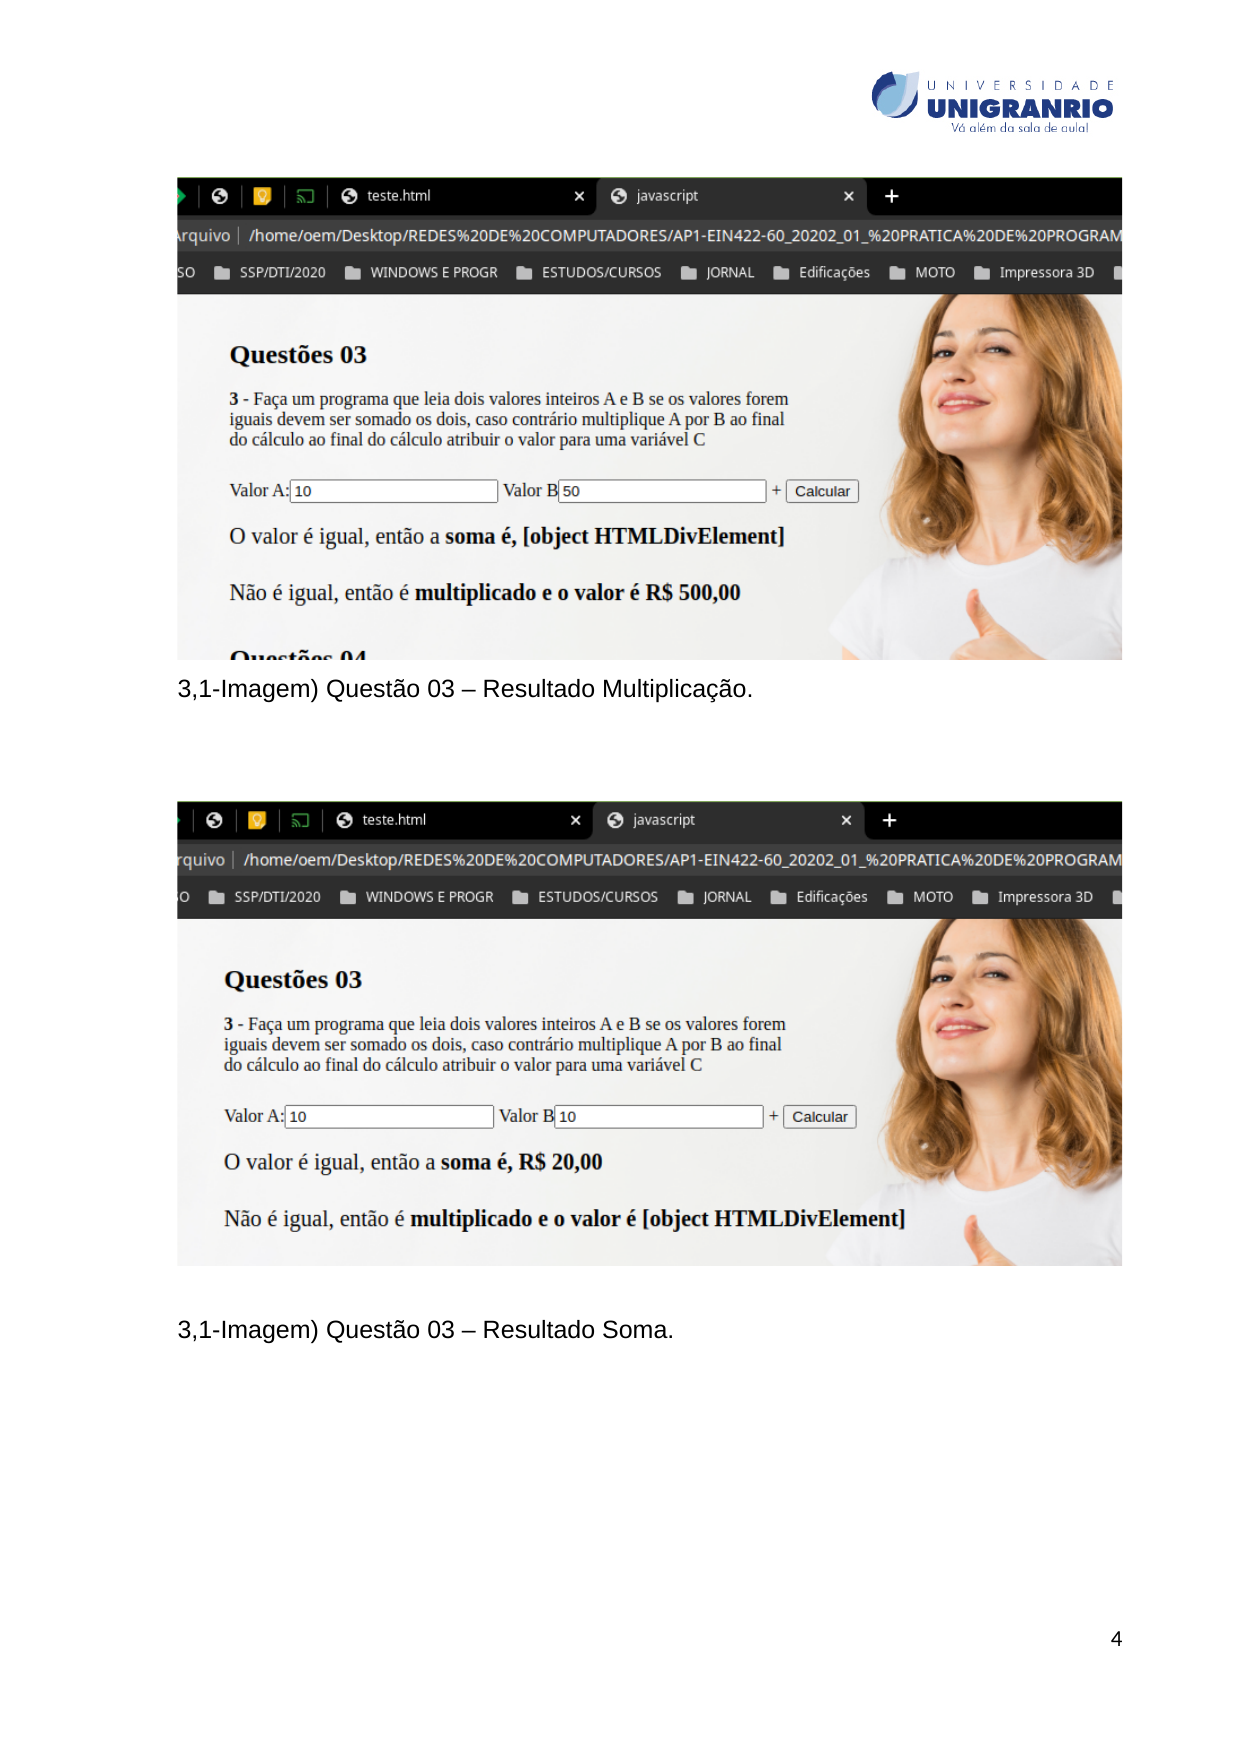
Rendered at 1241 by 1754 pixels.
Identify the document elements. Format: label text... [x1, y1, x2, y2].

picture [177, 801, 1123, 1266]
picture [871, 69, 1123, 137]
text 3,1-Imagem) Questão 03 – Resultado Soma. [177, 1266, 1122, 1344]
text 3,1-Imagem) Questão 03 – Resultado Multiplicação. [177, 660, 1122, 702]
picture [177, 177, 1123, 660]
